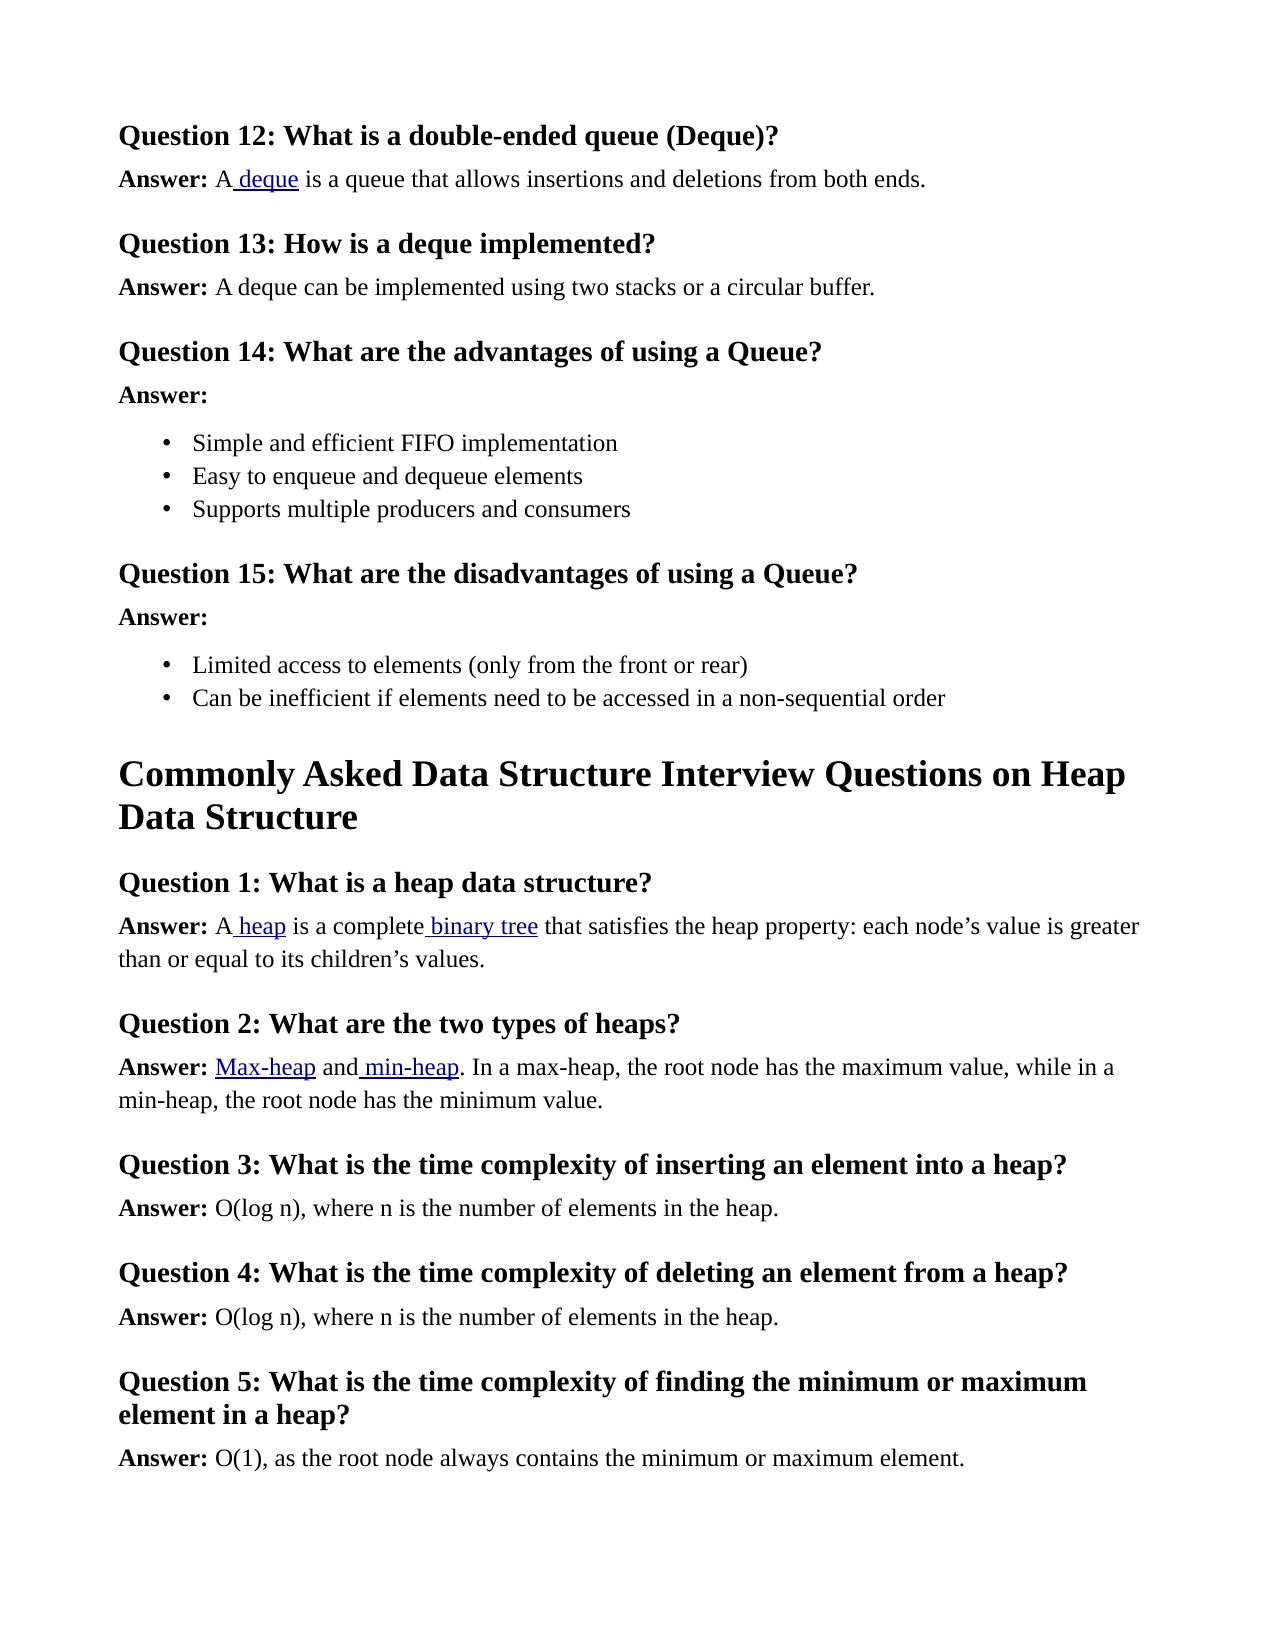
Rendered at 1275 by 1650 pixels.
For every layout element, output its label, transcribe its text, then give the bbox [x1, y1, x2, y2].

list Limited access to elements (only from the front or rear) [162, 650, 1157, 679]
text Answer: [118, 602, 1157, 631]
list Supports multiple producers and consumers [162, 494, 1157, 523]
list Can be inefficient if elements need to be accessed in a non-sequential order [162, 683, 1157, 712]
subtitle Question 4: What is the time complexity of deleting an element from a heap? [118, 1256, 1157, 1289]
subtitle Question 13: How is a deque implemented? [118, 226, 1157, 260]
subtitle Question 2: What are the two types of heaps? [118, 1006, 1157, 1040]
subtitle Question 12: What is a double-ended queue (Deque)? [118, 118, 1157, 152]
text Answer: A deque can be implemented using two stacks or a circular buffer. [118, 272, 1157, 301]
subtitle Commonly Asked Data Structure Interview Questions on Heap Data Structure [118, 752, 1157, 838]
text Answer: O(1), as the root node always contains the minimum or maximum element. [118, 1443, 1157, 1472]
subtitle Question 3: What is the time complexity of inserting an element into a heap? [118, 1147, 1157, 1181]
subtitle Question 1: What is a heap data structure? [118, 865, 1157, 898]
subtitle Question 15: What are the disadvantages of using a Queue? [118, 556, 1157, 590]
text Answer: A deque is a queue that allows insertions and deletions from both ends. [118, 164, 1157, 193]
text Answer: [118, 381, 1157, 409]
text Answer: O(log n), where n is the number of elements in the heap. [118, 1193, 1157, 1222]
subtitle Question 14: What are the advantages of using a Queue? [118, 334, 1157, 368]
text Answer: Max-heap and min-heap. In a max-heap, the root node has the maximum value, while in a min-heap, the root node has the minimum value. [118, 1052, 1157, 1114]
list Simple and efficient FIFO implementation [162, 428, 1157, 457]
text Answer: O(log n), where n is the number of elements in the heap. [118, 1302, 1157, 1330]
list Easy to enqueue and dequeue elements [162, 461, 1157, 490]
text Answer: A heap is a complete binary tree that satisfies the heap property: each node’s value is greater than or equal to its children’s values. [118, 911, 1157, 973]
subtitle Question 5: What is the time complexity of finding the minimum or maximum element in a heap? [118, 1364, 1157, 1431]
